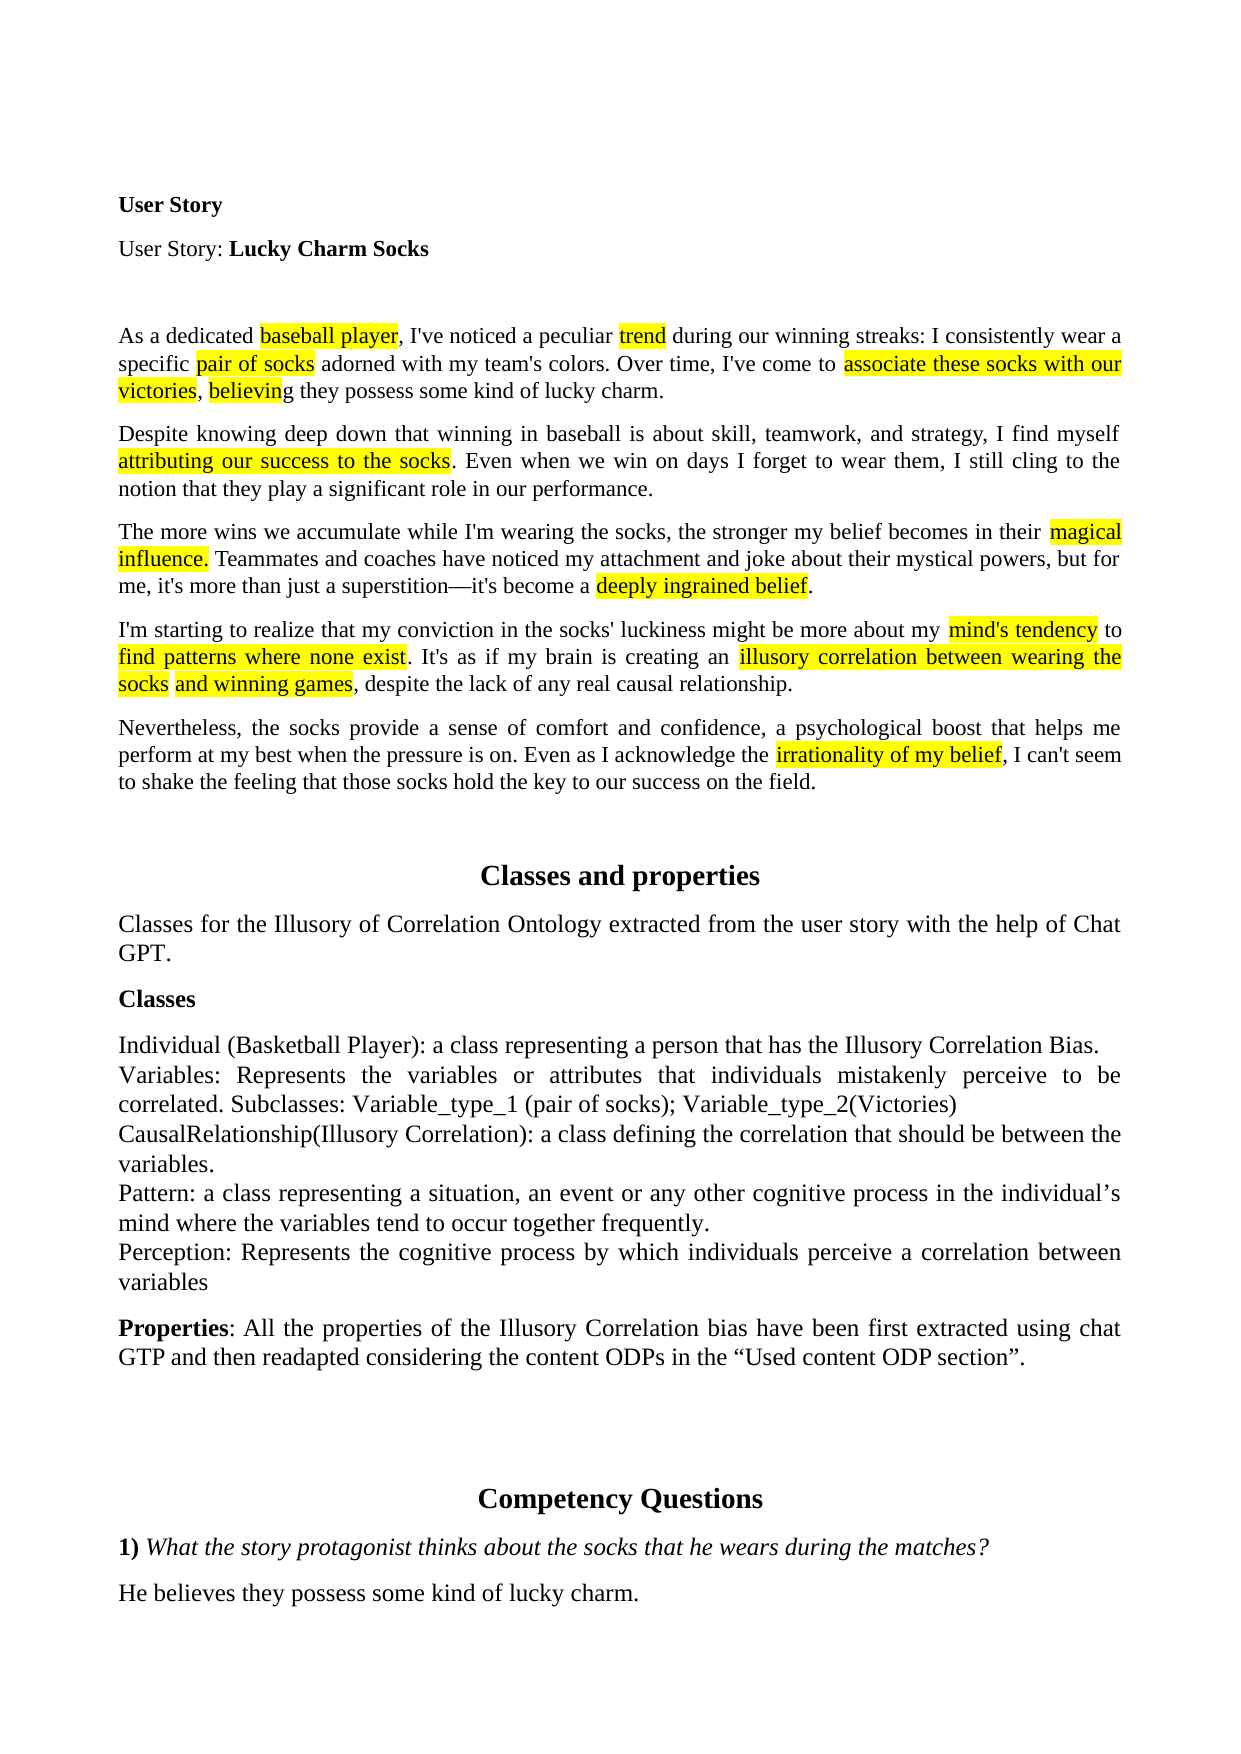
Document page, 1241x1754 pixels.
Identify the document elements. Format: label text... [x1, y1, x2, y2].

text Individual (Basketball Player): a class representing a person that has the Illusory Correlation Bias. [118, 1030, 1122, 1059]
text CausalRelationship(Illusory Correlation): a class defining the correlation that should be between the variables. [118, 1119, 1122, 1177]
text User Story: Lucky Charm Socks [118, 235, 1122, 261]
text The more wins we accumulate while I'm wearing the socks, the stronger my belief becomes in their magical influence. Teammates and coaches have noticed my attachment and joke about their mystical powers, but for me, it's more than just a superstition—it's become a deeply ingrained belief. [118, 518, 1122, 599]
text Classes [118, 984, 1122, 1013]
text Pattern: a class representing a situation, an event or any other cognitive process in the individual’s mind where the variables tend to occur together frequently. [118, 1178, 1122, 1237]
text Classes and properties [118, 858, 1122, 892]
text He believes they possess some kind of lucky charm. [118, 1578, 1122, 1607]
text Perception: Represents the cognitive process by which individuals perceive a correlation between variables [118, 1237, 1122, 1296]
text Variables: Represents the variables or attributes that individuals mistakenly perceive to be correlated. Subclasses: Variable_type_1 (pair of socks); Variable_type_2(Victories) [118, 1060, 1122, 1118]
text User Story [118, 191, 1122, 218]
text Nevertheless, the socks provide a sense of comfort and confidence, a psychological boost that helps me perform at my best when the pressure is on. Even as I acknowledge the irrationality of my belief, I can't seem to shake the feeling that those socks hold the key to our success on the field. [118, 714, 1122, 795]
text Despite knowing deep down that winning in baseball is about skill, teamwork, and strategy, I find myself attributing our success to the socks. Even when we win on days I forget to wear them, I still cling to the notion that they play a significant role in our performance. [118, 421, 1122, 501]
text Properties: All the properties of the Illusory Correlation bias have been first extracted using chat GTP and then readapted considering the content ODPs in the “Used content ODP section”. [118, 1313, 1122, 1371]
text As a dedicated baseball player, I've noticed a peculiar trend during our winning streaks: I consistently wear a specific pair of socks adorned with my team's colors. Over time, I've come to associate these socks with our victories, believing they possess some kind of lucky charm. [118, 323, 1122, 403]
text Classes for the Illusory of Correlation Ontology extracted from the user story with the help of Chat GPT. [118, 909, 1122, 967]
text Competency Questions [118, 1481, 1122, 1514]
text I'm starting to realize that my conviction in the socks' luckiness might be more about my mind's tendency to find patterns where none exist. It's as if my brain is creating an illusory correlation between wearing the socks and winning games, despite the lack of any real causal relationship. [118, 616, 1122, 697]
text 1) What the story protagonist thinks about the socks that he wears during the matches? [118, 1532, 1122, 1561]
